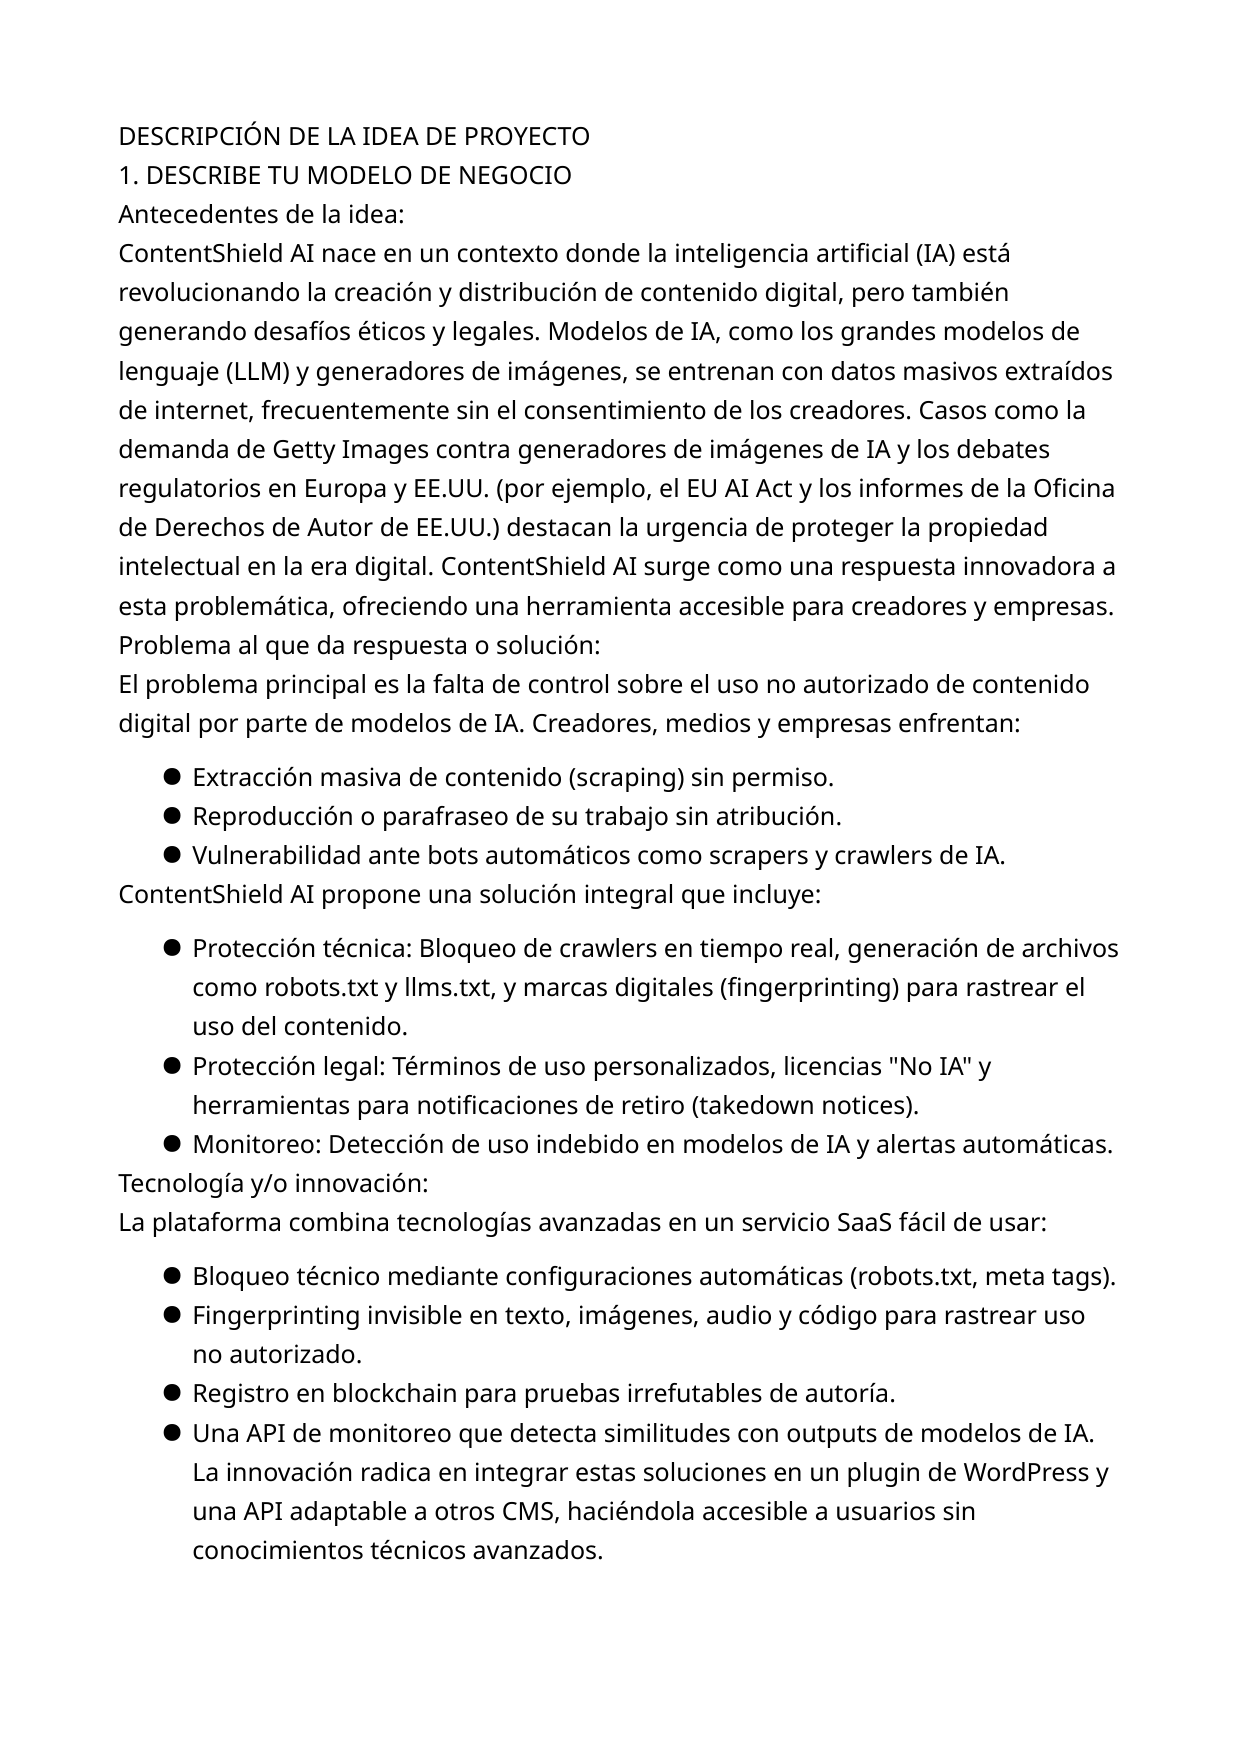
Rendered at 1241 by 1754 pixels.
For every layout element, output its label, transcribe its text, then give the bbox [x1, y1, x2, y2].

list Reproducción o parafraseo de su trabajo sin atribución. [162, 798, 1122, 833]
list Protección legal: Términos de uso personalizados, licencias "No IA" y herramientas para notificaciones de retiro (takedown notices). [162, 1048, 1122, 1121]
list Monitoreo: Detección de uso indebido en modelos de IA y alertas automáticas. [162, 1126, 1122, 1161]
list Una API de monitoreo que detecta similitudes con outputs de modelos de IA. La innovación radica en integrar estas soluciones en un plugin de WordPress y una API adaptable a otros CMS, haciéndola accesible a usuarios sin conocimientos técnicos avanzados. [162, 1415, 1122, 1567]
list Extracción masiva de contenido (scraping) sin permiso. [162, 759, 1122, 793]
text Problema al que da respuesta o solución: El problema principal es la falta de control sobre el uso no autorizado de contenido digital por parte de modelos de IA. Creadores, medios y empresas enfrentan: [118, 627, 1122, 740]
text 1. DESCRIBE TU MODELO DE NEGOCIO [118, 157, 1122, 191]
list Bloqueo técnico mediante configuraciones automáticas (robots.txt, meta tags). [162, 1258, 1122, 1293]
text DESCRIPCIÓN DE LA IDEA DE PROYECTO [118, 118, 1122, 152]
text Antecedentes de la idea: ContentShield AI nace en un contexto donde la inteligencia artificial (IA) está revolucionando la creación y distribución de contenido digital, pero también generando desafíos éticos y legales. Modelos de IA, como los grandes modelos de lenguaje (LLM) y generadores de imágenes, se entrenan con datos masivos extraídos de internet, frecuentemente sin el consentimiento de los creadores. Casos como la demanda de Getty Images contra generadores de imágenes de IA y los debates regulatorios en Europa y EE.UU. (por ejemplo, el EU AI Act y los informes de la Oficina de Derechos de Autor de EE.UU.) destacan la urgencia de proteger la propiedad intelectual en la era digital. ContentShield AI surge como una respuesta innovadora a esta problemática, ofreciendo una herramienta accesible para creadores y empresas. [118, 196, 1122, 622]
text ContentShield AI propone una solución integral que incluye: [118, 877, 1122, 911]
text Tecnología y/o innovación: La plataforma combina tecnologías avanzadas en un servicio SaaS fácil de usar: [118, 1166, 1122, 1239]
list Protección técnica: Bloqueo de crawlers en tiempo real, generación de archivos como robots.txt y llms.txt, y marcas digitales (fingerprinting) para rastrear el uso del contenido. [162, 931, 1122, 1043]
list Vulnerabilidad ante bots automáticos como scrapers y crawlers de IA. [162, 838, 1122, 872]
list Fingerprinting invisible en texto, imágenes, audio y código para rastrear uso no autorizado. [162, 1298, 1122, 1371]
list Registro en blockchain para pruebas irrefutables de autoría. [162, 1376, 1122, 1410]
